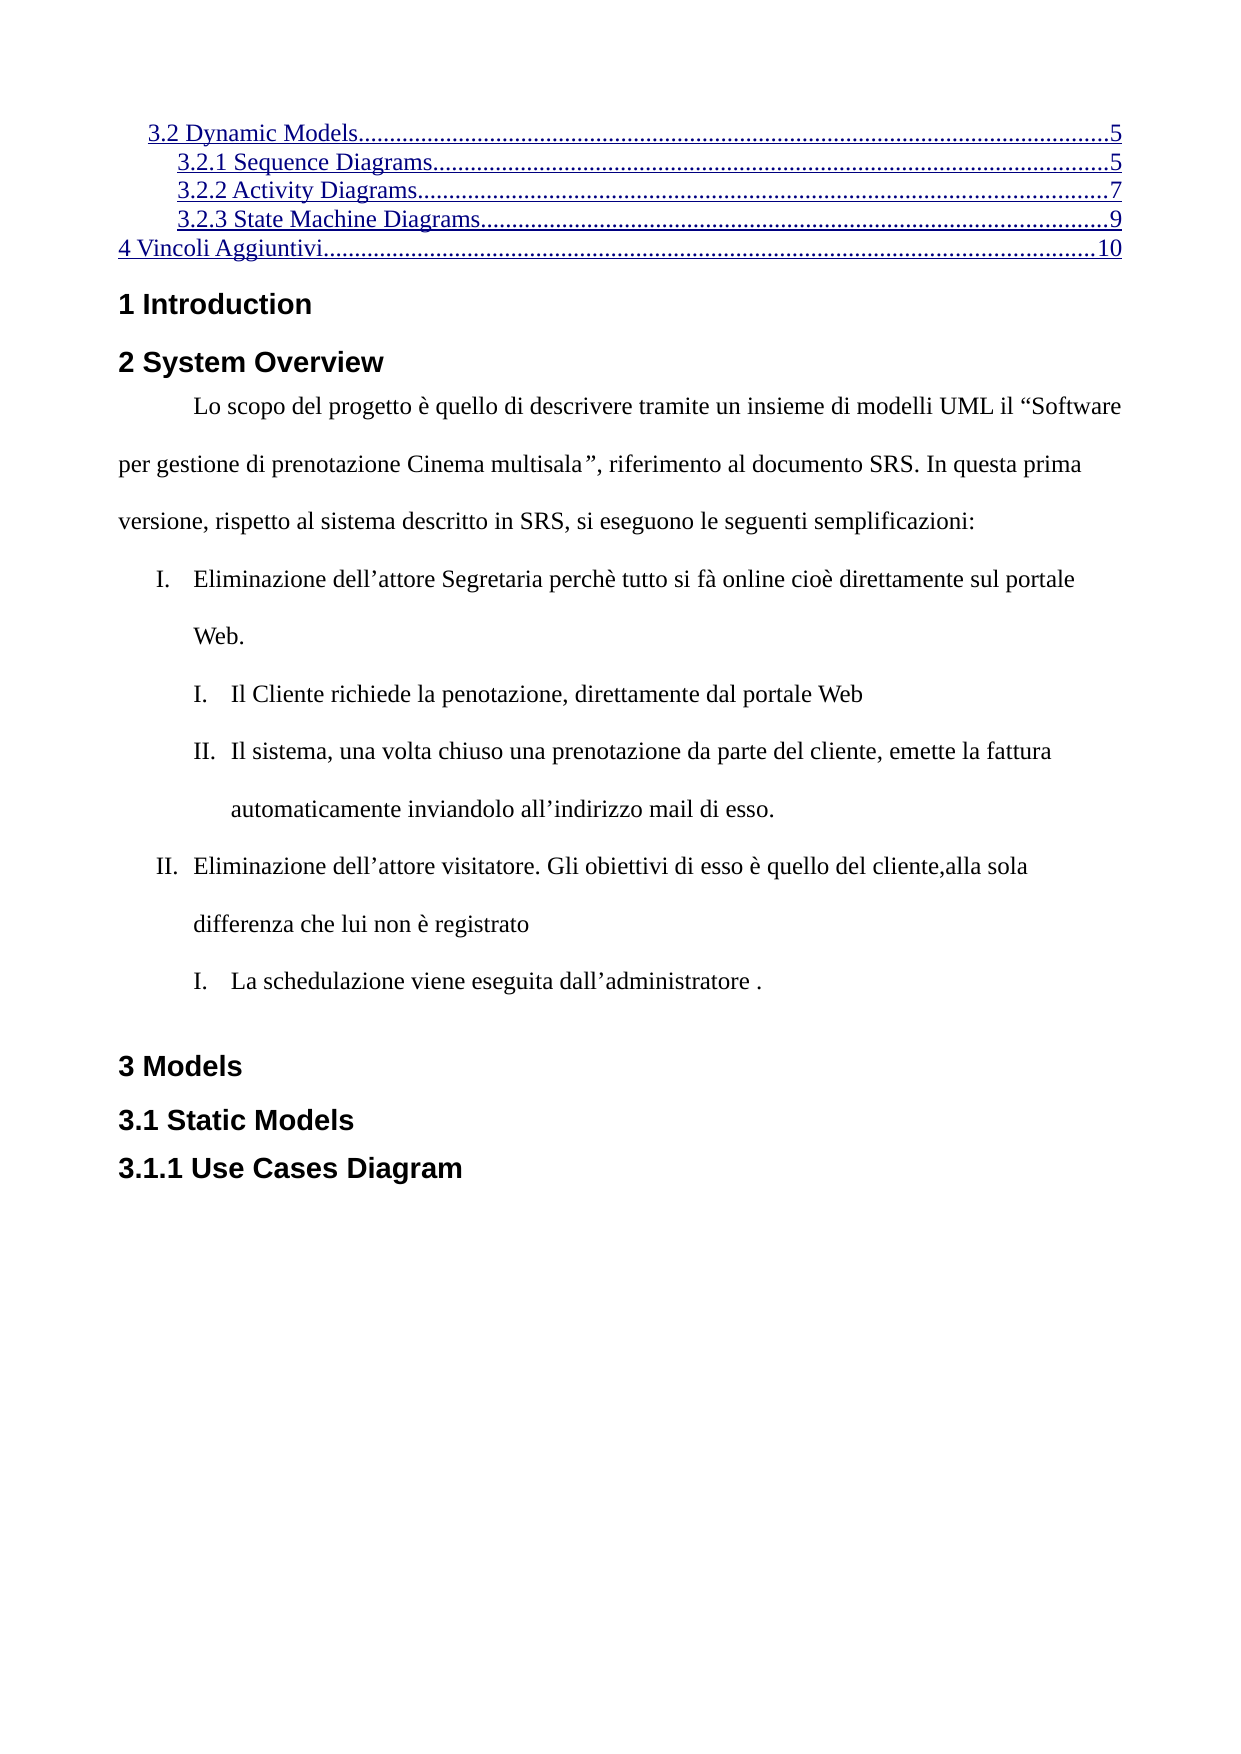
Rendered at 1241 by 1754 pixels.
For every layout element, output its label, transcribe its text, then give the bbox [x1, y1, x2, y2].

text 3.2.1 Sequence Diagrams 5 [177, 147, 1122, 172]
subtitle 3 Models [118, 1049, 1122, 1082]
text 3.2 Dynamic Models 5 [148, 118, 1122, 143]
subtitle 3.1.1 Use Cases Diagram [118, 1151, 1122, 1185]
subtitle 2 System Overview [118, 345, 1122, 379]
list La schedulazione viene eseguita dall’administratore . [193, 966, 1122, 995]
subtitle 1 Introduction [118, 287, 1122, 320]
list Eliminazione dell’attore Segretaria perchè tutto si fà online cioè direttamente sul portale Web. [156, 564, 1122, 650]
text 3.2.2 Activity Diagrams 7 [177, 176, 1122, 201]
list Il sistema, una volta chiuso una prenotazione da parte del cliente, emette la fattura automaticamente inviandolo all’indirizzo mail di esso. [193, 736, 1122, 823]
list Eliminazione dell’attore visitatore. Gli obiettivi di esso è quello del cliente,alla sola differenza che lui non è registrato [156, 851, 1122, 938]
subtitle 3.1 Static Models [118, 1103, 1122, 1137]
text 4 Vincoli Aggiuntivi 10 [118, 233, 1122, 258]
text Lo scopo del progetto è quello di descrivere tramite un insieme di modelli UML il “Software per gestione di prenotazione Cinema multisala”, riferimento al documento SRS. In questa prima versione, rispetto al sistema descritto in SRS, si eseguono le seguenti semplificazioni: [118, 391, 1122, 535]
list Il Cliente richiede la penotazione, direttamente dal portale Web [193, 679, 1122, 708]
text 3.2.3 State Machine Diagrams 9 [177, 204, 1122, 229]
